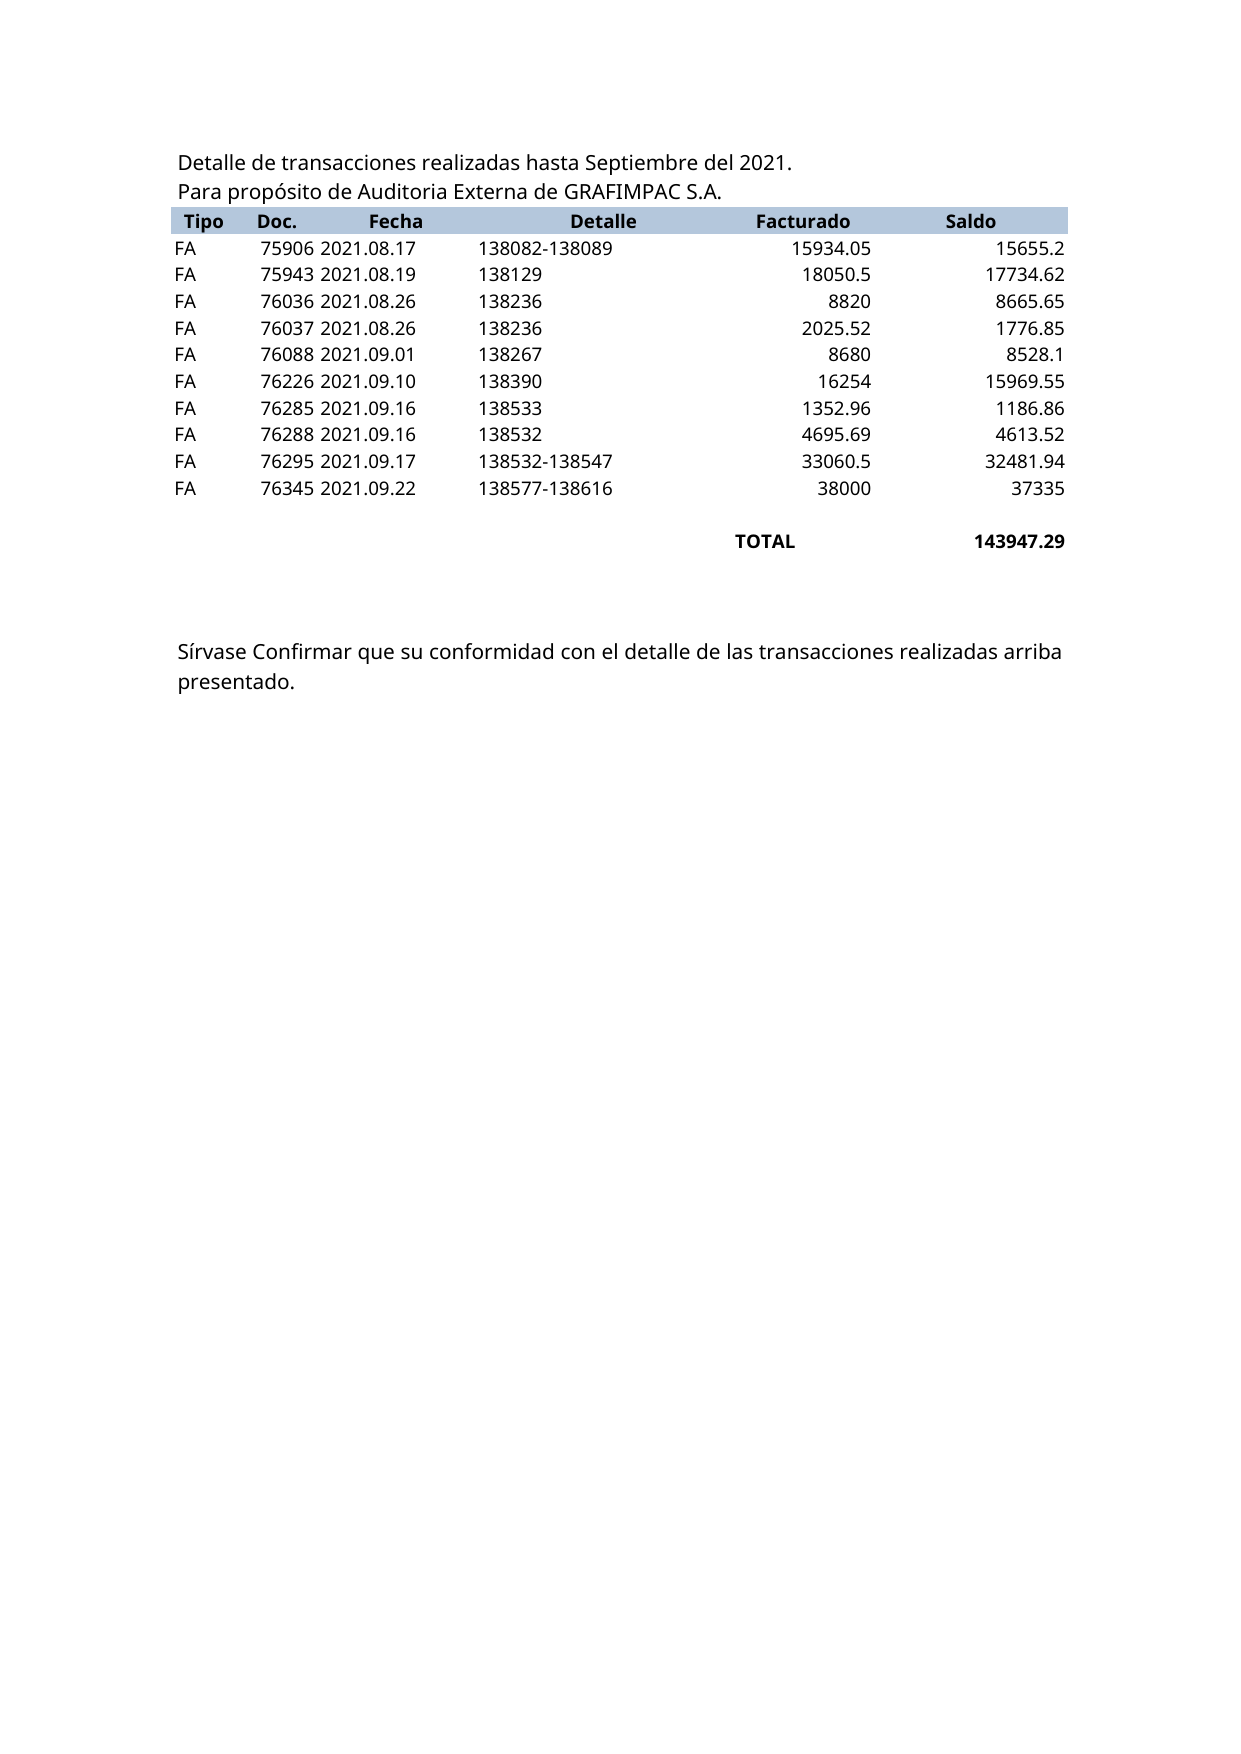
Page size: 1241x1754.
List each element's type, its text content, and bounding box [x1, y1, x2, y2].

table_cell 2021.08.17 [317, 234, 475, 261]
table_cell TOTAL [732, 527, 874, 554]
table_cell [874, 554, 1068, 581]
table_cell 76345 [237, 474, 317, 501]
text Para propósito de Auditoria Externa de GRAFIMPAC S.A. [177, 177, 1063, 206]
table_cell [475, 554, 732, 581]
table_cell 4613.52 [874, 421, 1068, 447]
table_cell 4695.69 [732, 421, 874, 447]
table_cell 2021.09.22 [317, 474, 475, 501]
table_cell FA [171, 234, 237, 261]
table_cell [237, 501, 317, 527]
table_cell 33060.5 [732, 447, 874, 474]
table_cell [171, 554, 237, 581]
table_header Fecha [317, 207, 475, 234]
table_header Tipo [171, 207, 237, 234]
table_cell FA [171, 421, 237, 447]
table_cell 2021.08.26 [317, 314, 475, 341]
table_cell FA [171, 287, 237, 314]
table_header Doc. [237, 207, 317, 234]
table_cell 8528.1 [874, 341, 1068, 367]
table_cell 2021.08.19 [317, 261, 475, 287]
table_cell 15655.2 [874, 234, 1068, 261]
table_cell [237, 554, 317, 581]
table_cell FA [171, 447, 237, 474]
table_cell 138267 [475, 341, 732, 367]
table_cell 75943 [237, 261, 317, 287]
table_cell 76036 [237, 287, 317, 314]
table_cell 37335 [874, 474, 1068, 501]
text Sírvase Confirmar que su conformidad con el detalle de las transacciones realizadas arriba presentado. [177, 637, 1063, 696]
table_cell [317, 554, 475, 581]
table_cell 17734.62 [874, 261, 1068, 287]
table_cell FA [171, 261, 237, 287]
table_cell 8665.65 [874, 287, 1068, 314]
table_cell 138236 [475, 314, 732, 341]
table_cell 1352.96 [732, 394, 874, 421]
table_cell 38000 [732, 474, 874, 501]
table_cell FA [171, 474, 237, 501]
table_cell 1776.85 [874, 314, 1068, 341]
table_cell 8820 [732, 287, 874, 314]
table_cell 1186.86 [874, 394, 1068, 421]
table_cell 138129 [475, 261, 732, 287]
table_cell 2021.09.01 [317, 341, 475, 367]
table_cell [171, 501, 237, 527]
table_cell [237, 527, 317, 554]
table_cell 2021.09.16 [317, 421, 475, 447]
table_cell 138533 [475, 394, 732, 421]
table_cell 2021.09.17 [317, 447, 475, 474]
table_cell 76037 [237, 314, 317, 341]
table_cell [171, 527, 237, 554]
table_cell [317, 501, 475, 527]
table_header Detalle [475, 207, 732, 234]
table_cell 76288 [237, 421, 317, 447]
table_cell 15934.05 [732, 234, 874, 261]
table_cell 76285 [237, 394, 317, 421]
table_cell 76088 [237, 341, 317, 367]
table_cell [475, 501, 732, 527]
table_cell [317, 527, 475, 554]
table_cell 2021.09.16 [317, 394, 475, 421]
table_cell 15969.55 [874, 367, 1068, 394]
table_cell 8680 [732, 341, 874, 367]
table_cell 18050.5 [732, 261, 874, 287]
table_cell FA [171, 367, 237, 394]
table_cell 32481.94 [874, 447, 1068, 474]
table_header Facturado [732, 207, 874, 234]
table_cell 76295 [237, 447, 317, 474]
table_cell FA [171, 341, 237, 367]
table_cell [874, 501, 1068, 527]
table_cell 75906 [237, 234, 317, 261]
table_cell 138082-138089 [475, 234, 732, 261]
table_cell 138577-138616 [475, 474, 732, 501]
table_cell 138532 [475, 421, 732, 447]
table_cell FA [171, 314, 237, 341]
table_cell 138236 [475, 287, 732, 314]
table_cell FA [171, 394, 237, 421]
table_header Saldo [874, 207, 1068, 234]
table_cell 16254 [732, 367, 874, 394]
table_cell 138390 [475, 367, 732, 394]
table_cell 2025.52 [732, 314, 874, 341]
table_cell 76226 [237, 367, 317, 394]
table_cell 143947.29 [874, 527, 1068, 554]
table_cell [732, 501, 874, 527]
table_cell 2021.09.10 [317, 367, 475, 394]
table_cell [732, 554, 874, 581]
table_cell 2021.08.26 [317, 287, 475, 314]
text Detalle de transacciones realizadas hasta Septiembre del 2021. [177, 148, 1063, 176]
table_cell 138532-138547 [475, 447, 732, 474]
table_cell [475, 527, 732, 554]
